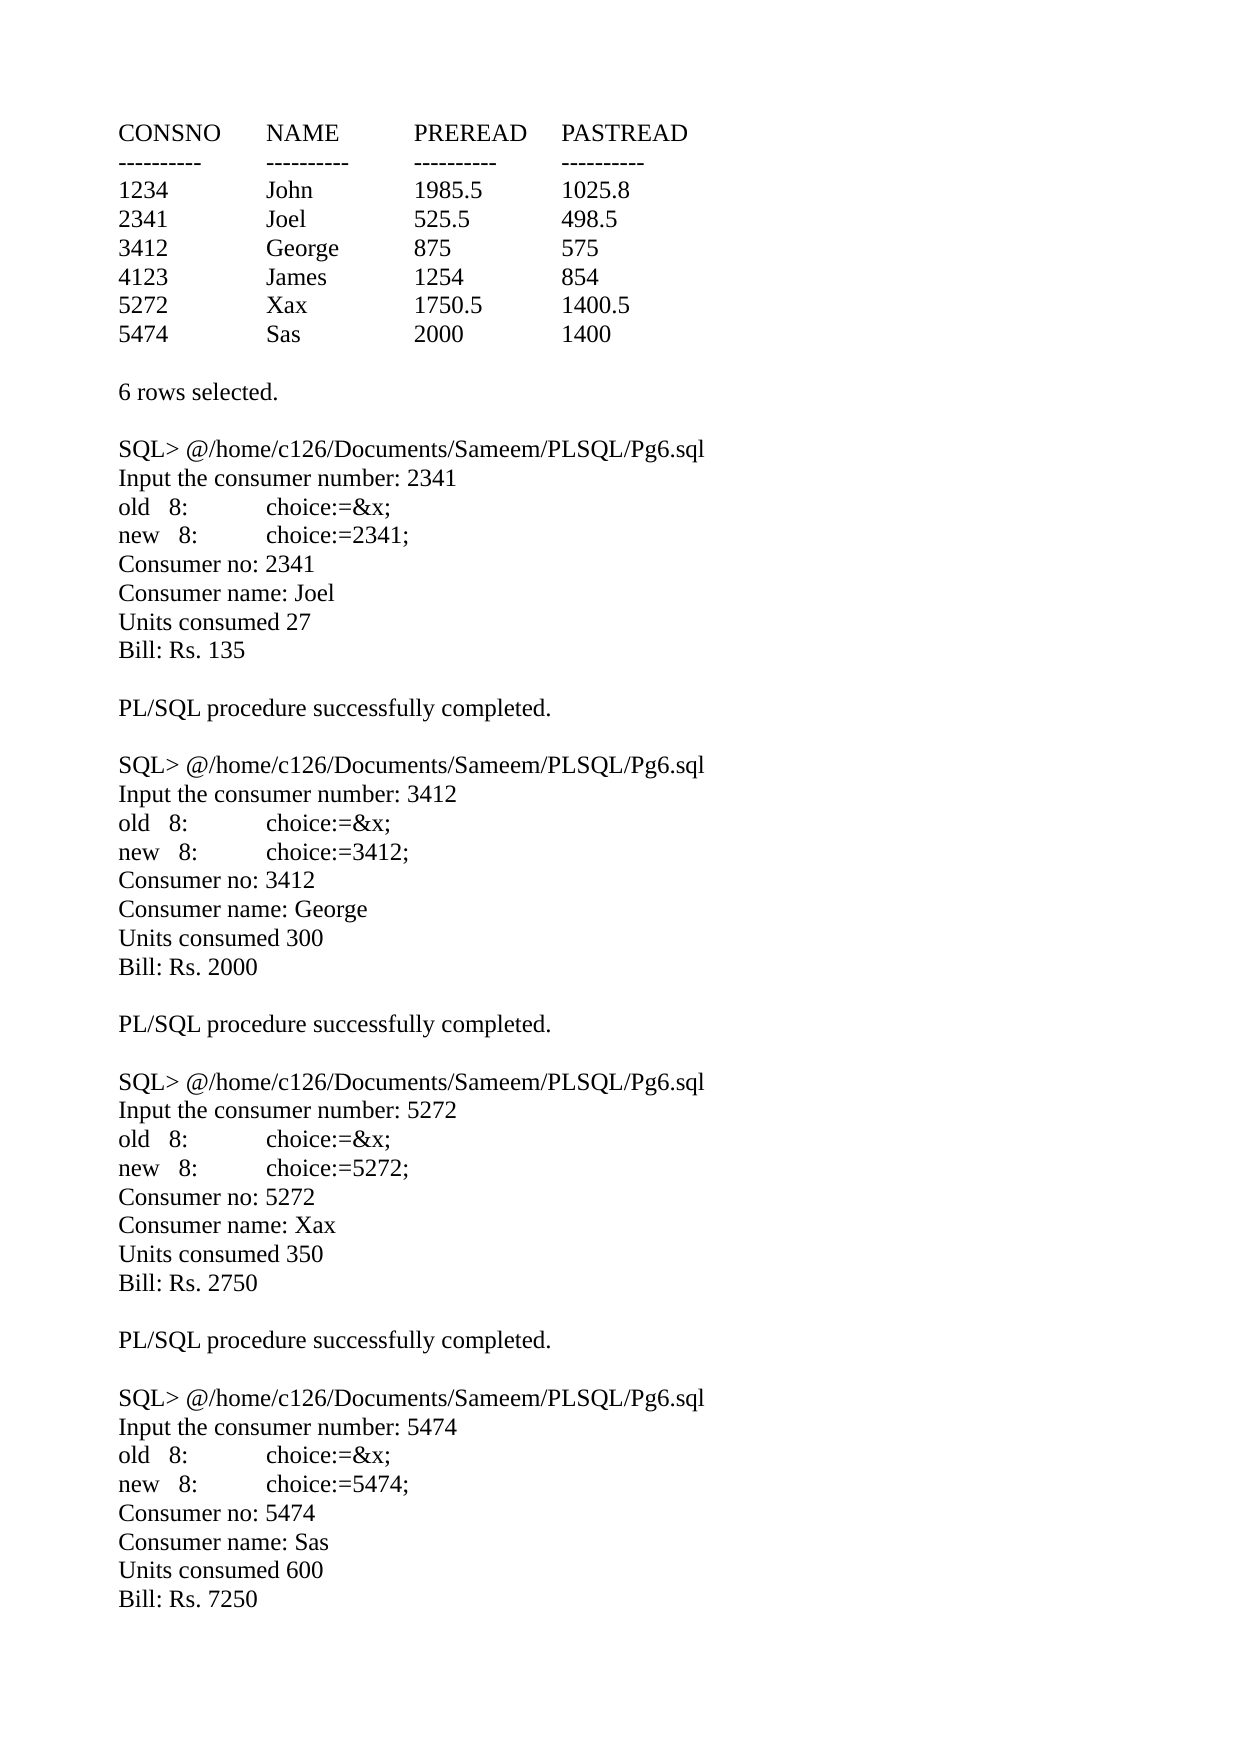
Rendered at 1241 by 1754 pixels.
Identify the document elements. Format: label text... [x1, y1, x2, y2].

text 3412 George 875 575 [118, 233, 1122, 262]
text Units consumed 600 [118, 1556, 1122, 1584]
text SQL> @/home/c126/Documents/Sameem/PLSQL/Pg6.sql [118, 1067, 1122, 1096]
text new 8: choice:=5272; [118, 1153, 1122, 1182]
text SQL> @/home/c126/Documents/Sameem/PLSQL/Pg6.sql [118, 434, 1122, 463]
text Bill: Rs. 7250 [118, 1584, 1122, 1613]
text old 8: choice:=&x; [118, 808, 1122, 837]
text Consumer no: 3412 [118, 866, 1122, 894]
text 6 rows selected. [118, 377, 1122, 406]
text old 8: choice:=&x; [118, 1124, 1122, 1153]
text PL/SQL procedure successfully completed. [118, 1009, 1122, 1038]
text Consumer name: George [118, 894, 1122, 923]
text Consumer no: 5474 [118, 1498, 1122, 1527]
text new 8: choice:=2341; [118, 521, 1122, 549]
text Input the consumer number: 2341 [118, 463, 1122, 492]
text Consumer no: 5272 [118, 1182, 1122, 1211]
text 5474 Sas 2000 1400 [118, 319, 1122, 348]
text SQL> @/home/c126/Documents/Sameem/PLSQL/Pg6.sql [118, 1383, 1122, 1412]
text Consumer name: Xax [118, 1211, 1122, 1239]
text 5272 Xax 1750.5 1400.5 [118, 291, 1122, 319]
text 4123 James 1254 854 [118, 262, 1122, 291]
text 2341 Joel 525.5 498.5 [118, 204, 1122, 233]
text Consumer name: Joel [118, 578, 1122, 607]
text Units consumed 300 [118, 923, 1122, 952]
text Consumer name: Sas [118, 1527, 1122, 1556]
text CONSNO NAME PREREAD PASTREAD [118, 118, 1122, 147]
text old 8: choice:=&x; [118, 492, 1122, 521]
text PL/SQL procedure successfully completed. [118, 693, 1122, 722]
text SQL> @/home/c126/Documents/Sameem/PLSQL/Pg6.sql [118, 751, 1122, 779]
text Input the consumer number: 5272 [118, 1096, 1122, 1124]
text Consumer no: 2341 [118, 549, 1122, 578]
text Input the consumer number: 5474 [118, 1412, 1122, 1441]
text Bill: Rs. 135 [118, 636, 1122, 664]
text PL/SQL procedure successfully completed. [118, 1326, 1122, 1354]
text Bill: Rs. 2750 [118, 1268, 1122, 1297]
text Units consumed 27 [118, 607, 1122, 636]
text Bill: Rs. 2000 [118, 952, 1122, 981]
text new 8: choice:=5474; [118, 1469, 1122, 1498]
text ---------- ---------- ---------- ---------- [118, 147, 1122, 176]
text new 8: choice:=3412; [118, 837, 1122, 866]
text Input the consumer number: 3412 [118, 779, 1122, 808]
text 1234 John 1985.5 1025.8 [118, 176, 1122, 204]
text old 8: choice:=&x; [118, 1441, 1122, 1469]
text Units consumed 350 [118, 1239, 1122, 1268]
